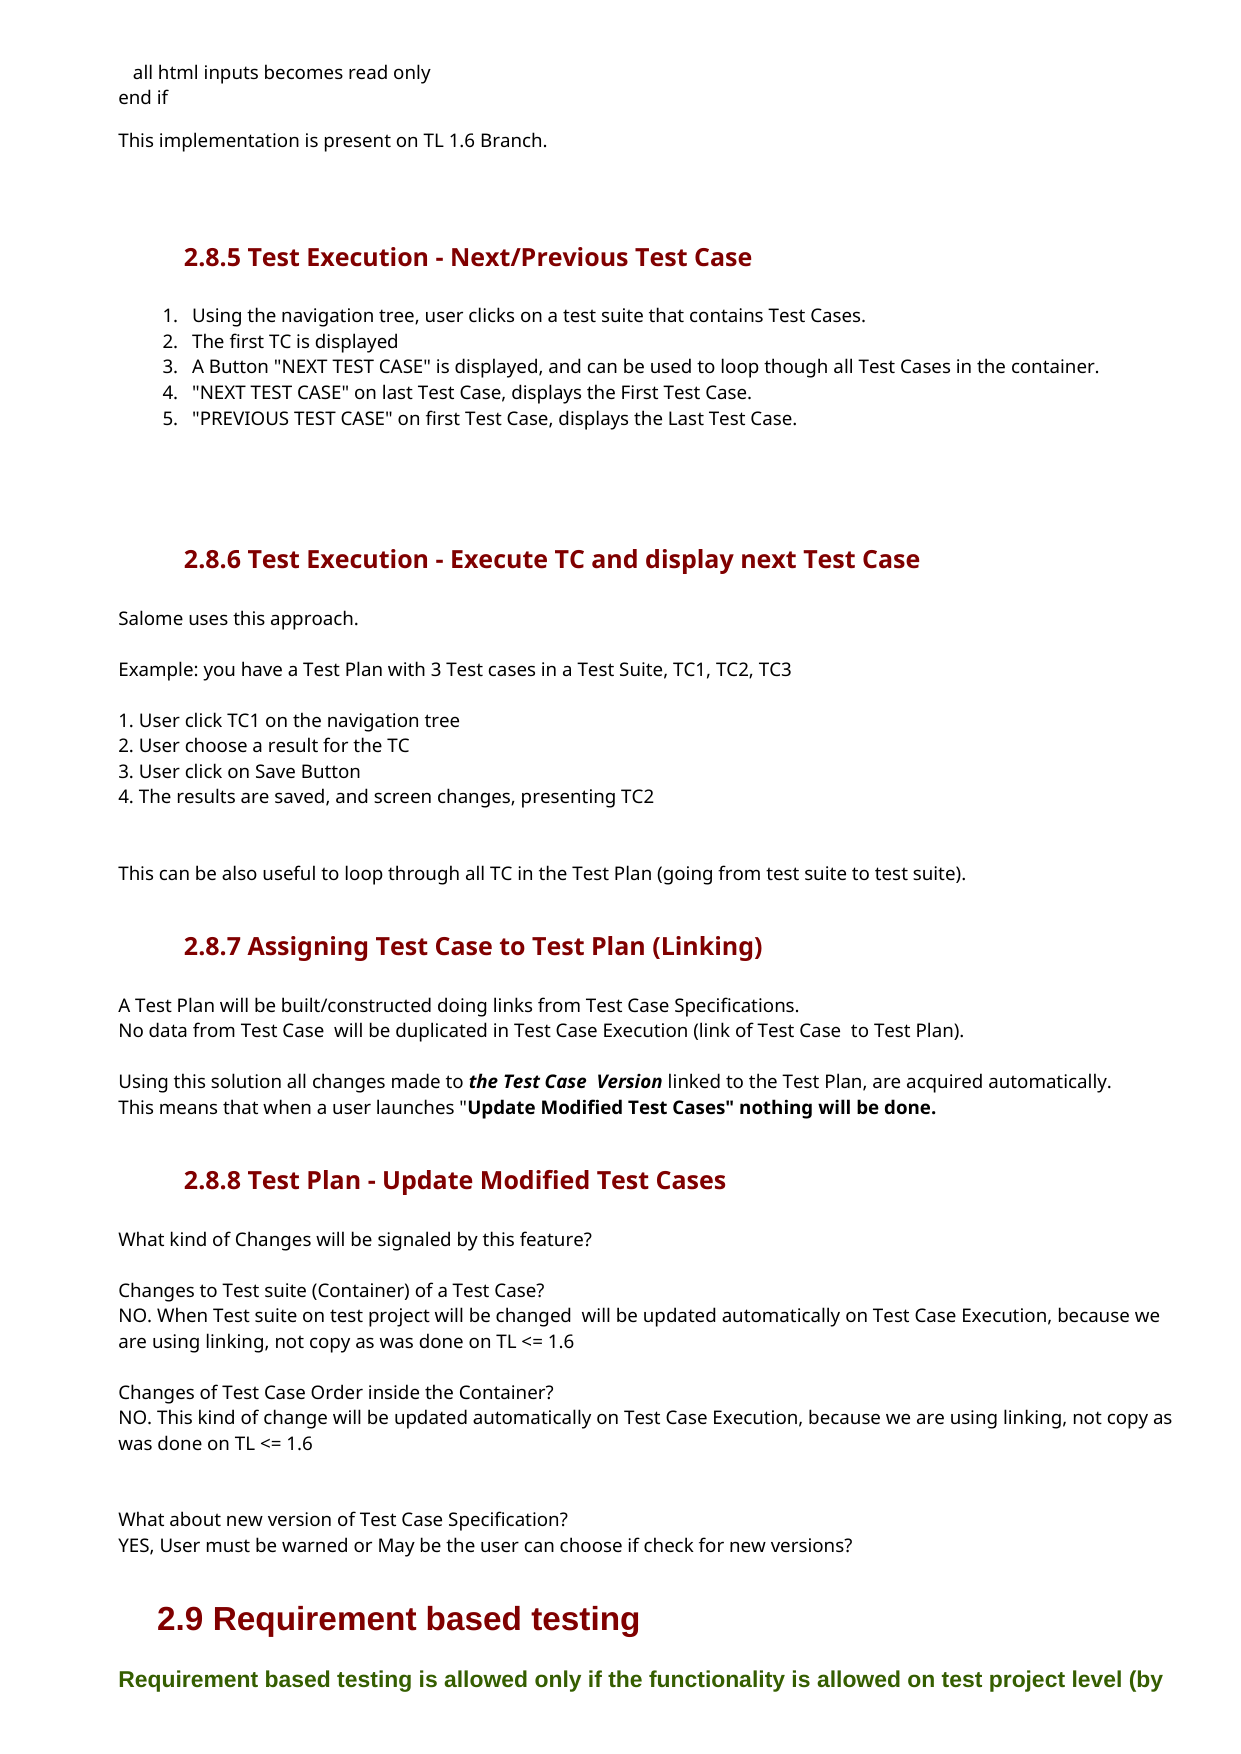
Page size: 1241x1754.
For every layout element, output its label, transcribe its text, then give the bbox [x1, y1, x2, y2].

text Salome uses this approach. Example: you have a Test Plan with 3 Test cases in a Test Suite, TC1, TC2, TC3 1. User click TC1 on the navigation tree 2. User choose a result for the TC 3. User click on Save Button 4. The results are saved, and screen changes, presenting TC2 This can be also useful to loop through all TC in the Test Plan (going from test suite to test suite). [118, 605, 1181, 886]
subtitle Test Plan - Update Modified Test Cases [177, 1162, 1181, 1196]
list A Button "NEXT TEST CASE" is displayed, and can be used to loop though all Test Cases in the container. [162, 354, 1181, 379]
list The first TC is displayed [162, 328, 1181, 354]
list "PREVIOUS TEST CASE" on first Test Case, displays the Last Test Case. [162, 405, 1181, 430]
text What kind of Changes will be signaled by this feature? Changes to Test suite (Container) of a Test Case? NO. When Test suite on test project will be changed will be updated automatically on Test Case Execution, because we are using linking, not copy as was done on TL <= 1.6 Changes of Test Case Order inside the Container? NO. This kind of change will be updated automatically on Test Case Execution, because we are using linking, not copy as was done on TL <= 1.6 What about new version of Test Case Specification? YES, User must be warned or May be the user can choose if check for new versions? [118, 1226, 1181, 1558]
list Using the navigation tree, user clicks on a test suite that contains Test Cases. [162, 303, 1181, 328]
text Requirement based testing is allowed only if the functionality is allowed on test project level (by [118, 1667, 1181, 1693]
subtitle Assigning Test Case to Test Plan (Linking) [177, 928, 1181, 963]
subtitle Requirement based testing [148, 1600, 1181, 1638]
text This implementation is present on TL 1.6 Branch. [118, 128, 1181, 153]
text A Test Plan will be built/constructed doing links from Test Case Specifications. No data from Test Case will be duplicated in Test Case Execution (link of Test Case to Test Plan). Using this solution all changes made to the Test Case Version linked to the Test Plan, are acquired automatically. This means that when a user launches "Update Modified Test Cases" nothing will be done. [118, 992, 1181, 1120]
list "NEXT TEST CASE" on last Test Case, displays the First Test Case. [162, 379, 1181, 405]
subtitle Test Execution - Next/Previous Test Case [177, 239, 1181, 273]
subtitle Test Execution - Execute TC and display next Test Case [177, 542, 1181, 576]
text end if [118, 84, 1181, 110]
text all html inputs becomes read only [118, 59, 1181, 84]
